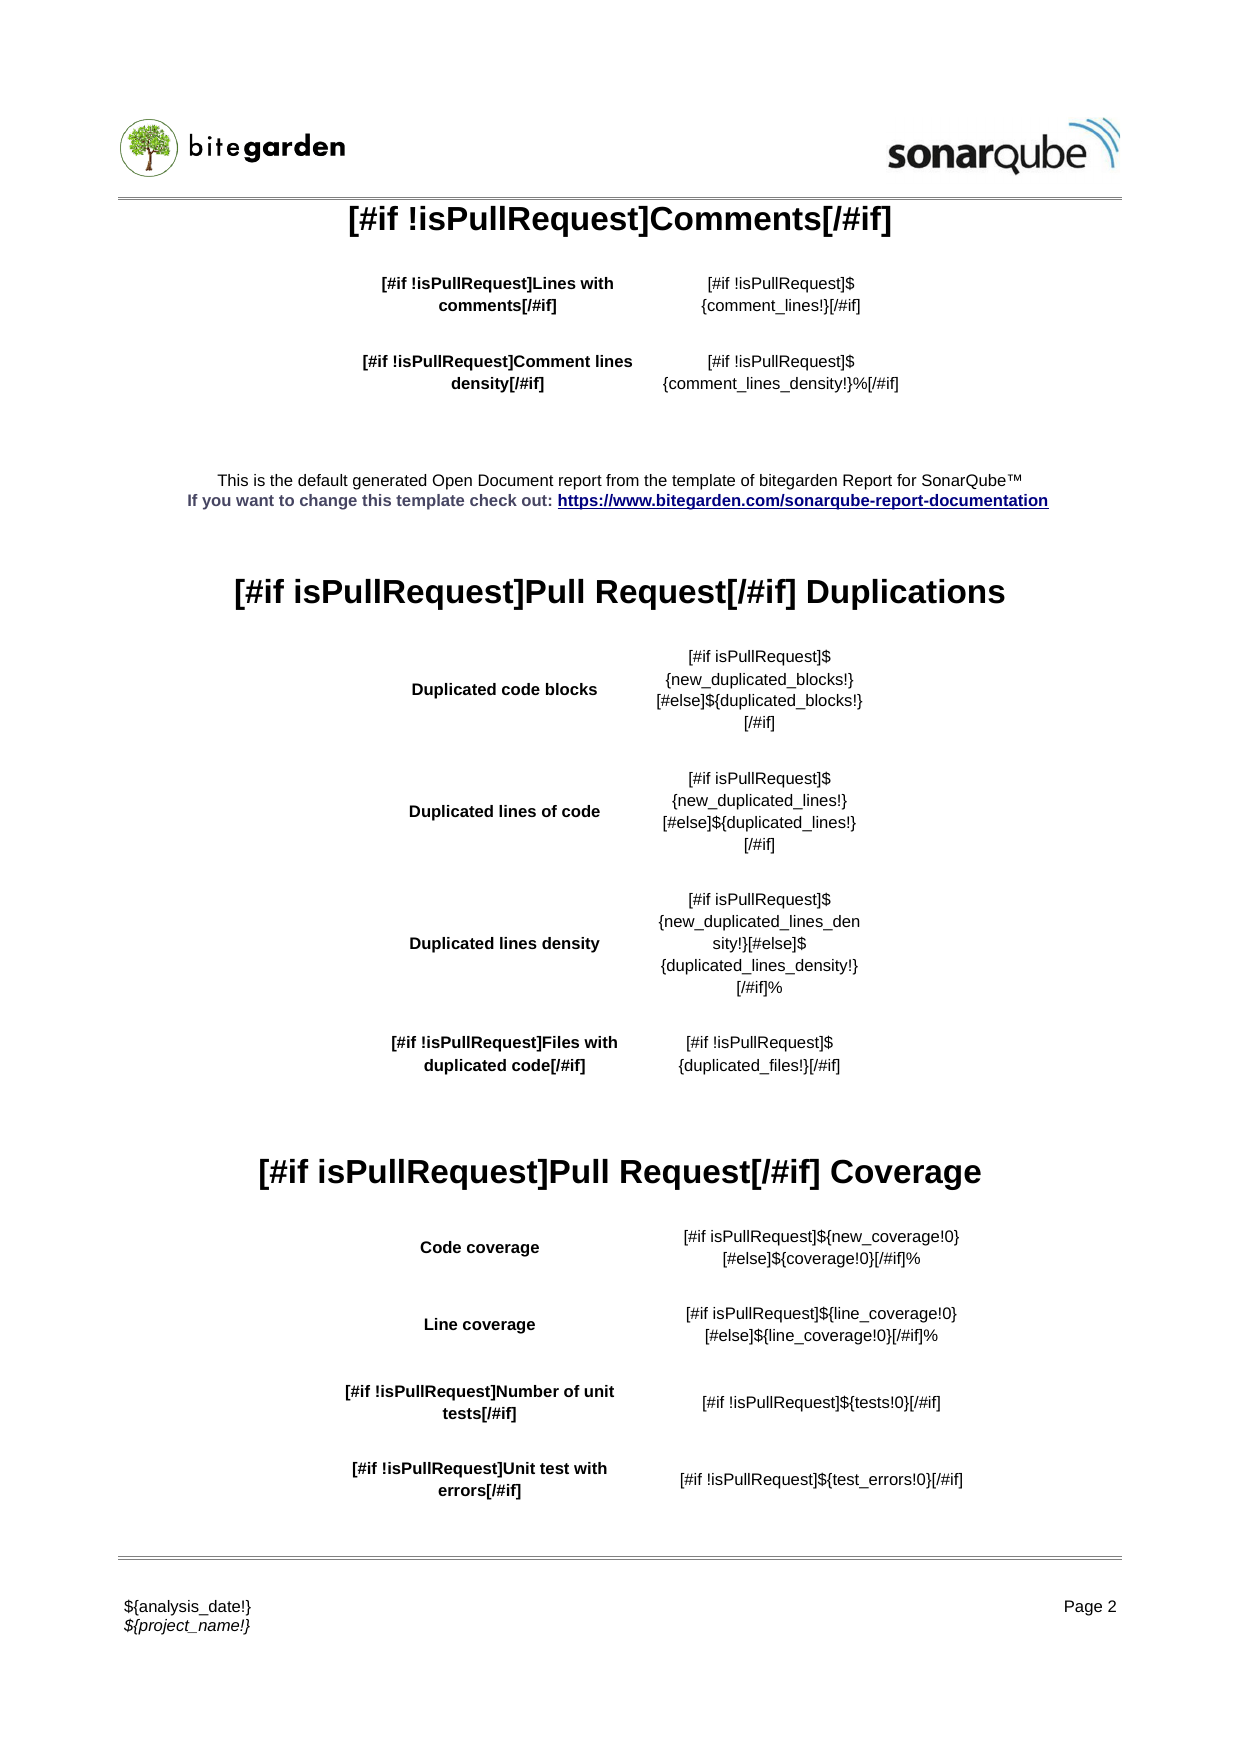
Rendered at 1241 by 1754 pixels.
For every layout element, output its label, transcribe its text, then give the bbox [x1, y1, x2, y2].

table_cell [#if !isPullRequest]${comment_lines_density!}%[/#if] [645, 333, 916, 411]
table_header Duplicated code blocks [365, 629, 643, 751]
table_cell [#if !isPullRequest]Unit test with errors[/#if] [297, 1441, 661, 1518]
picture [886, 117, 1121, 184]
table_cell [#if isPullRequest]${line_coverage!0}[#else]${line_coverage!0}[/#if]% [661, 1286, 981, 1363]
table_cell [#if isPullRequest]${new_duplicated_lines_density!}[#else]${duplicated_lines_density!}[/#if]% [643, 872, 875, 1015]
table_header [#if isPullRequest]${new_coverage!0}[#else]${coverage!0}[/#if]% [661, 1209, 981, 1286]
picture [119, 118, 351, 177]
table_cell [#if !isPullRequest]${test_errors!0}[/#if] [661, 1441, 981, 1518]
table_cell [#if !isPullRequest]Comment lines density[/#if] [350, 333, 644, 411]
table_header [#if isPullRequest]${new_duplicated_blocks!}[#else]${duplicated_blocks!}[/#if] [643, 629, 875, 751]
table_cell [#if isPullRequest]${new_duplicated_lines!}[#else]${duplicated_lines!}[/#if] [643, 751, 875, 872]
text [#if !isPullRequest]Comments[/#if] [118, 200, 1122, 238]
table_header Code coverage [297, 1209, 661, 1286]
text If you want to change this template check out: https://www.bitegarden.com/sonarqube-report-documentation [118, 491, 1122, 510]
text [#if isPullRequest]Pull Request[/#if] Duplications [118, 573, 1122, 611]
table_header [#if !isPullRequest]Lines with comments[/#if] [350, 256, 644, 333]
table_header [#if !isPullRequest]${comment_lines!}[/#if] [645, 256, 916, 333]
table_cell Duplicated lines density [365, 872, 643, 1015]
text [#if isPullRequest]Pull Request[/#if] Coverage [118, 1152, 1122, 1190]
table_cell [#if !isPullRequest]Files with duplicated code[/#if] [365, 1015, 643, 1093]
table_cell [#if !isPullRequest]${duplicated_files!}[/#if] [643, 1015, 875, 1093]
table_cell Duplicated lines of code [365, 751, 643, 872]
table_cell [#if !isPullRequest]${tests!0}[/#if] [661, 1363, 981, 1441]
text This is the default generated Open Document report from the template of bitegarden Report for SonarQube™ [118, 471, 1122, 490]
table_cell [#if !isPullRequest]Number of unit tests[/#if] [297, 1363, 661, 1441]
table_cell Line coverage [297, 1286, 661, 1363]
